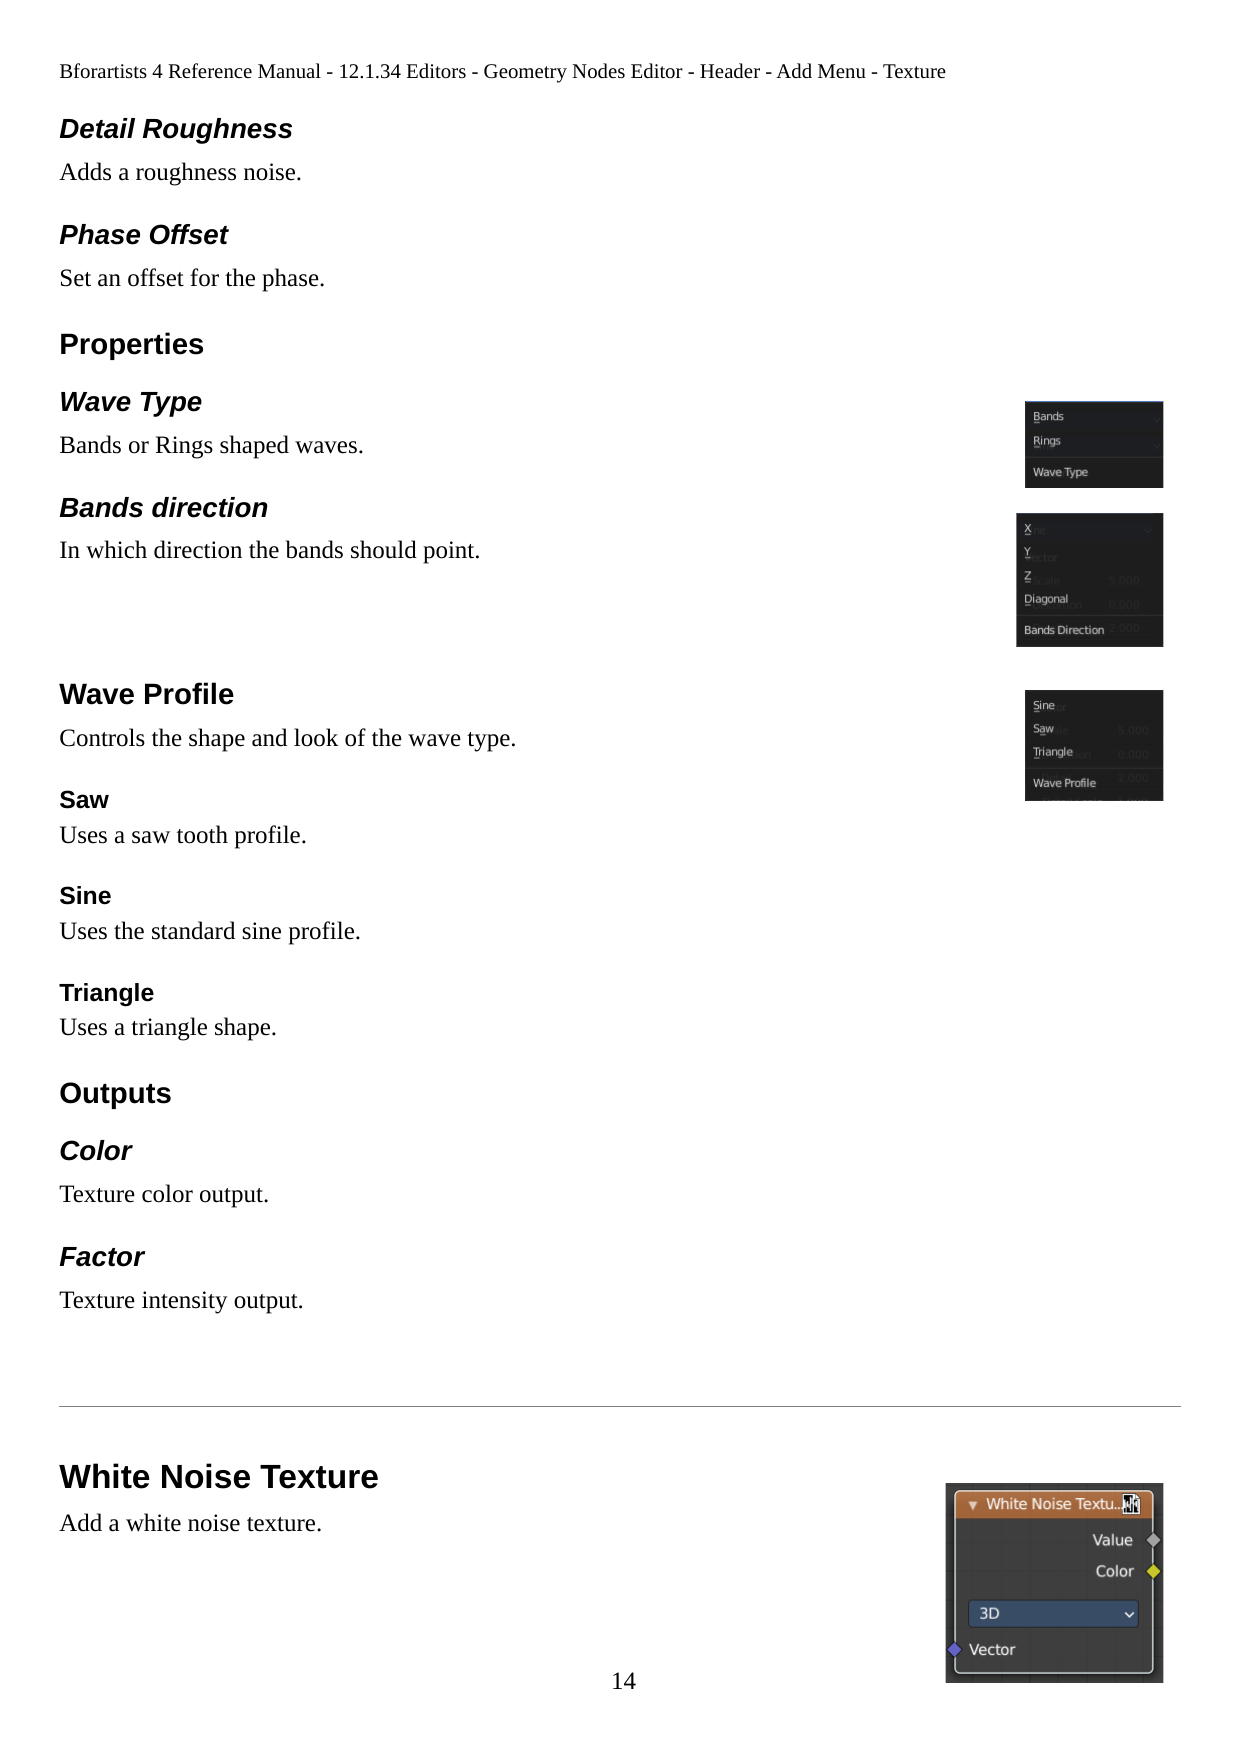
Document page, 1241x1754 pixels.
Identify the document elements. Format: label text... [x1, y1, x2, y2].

picture [1025, 690, 1164, 801]
picture [1016, 513, 1164, 647]
subtitle Wave Type [59, 385, 1181, 417]
subtitle Factor [59, 1241, 1181, 1273]
subtitle Triangle [59, 978, 1181, 1006]
subtitle Outputs [59, 1076, 1181, 1110]
text Add a white noise texture. [59, 1508, 945, 1537]
text Texture color output. [59, 1179, 1181, 1208]
subtitle Properties [59, 327, 1181, 360]
text Uses the standard sine profile. [59, 916, 1181, 945]
subtitle Sine [59, 881, 1181, 910]
text Controls the shape and look of the wave type. [59, 723, 1025, 752]
subtitle Saw [59, 785, 1181, 813]
text Bands or Rings shaped waves. [59, 430, 1025, 458]
text Uses a saw tooth profile. [59, 820, 1181, 848]
subtitle Wave Profile [59, 677, 1181, 711]
text In which direction the bands should point. [59, 536, 1016, 564]
picture [1025, 401, 1164, 488]
text Uses a triangle shape. [59, 1012, 1181, 1041]
text Set an offset for the phase. [59, 263, 1181, 292]
subtitle White Noise Texture [59, 1457, 1181, 1495]
text Adds a roughness noise. [59, 157, 1181, 186]
picture [945, 1483, 1164, 1683]
subtitle Color [59, 1135, 1181, 1167]
subtitle Phase Offset [59, 218, 1181, 250]
subtitle Detail Roughness [59, 113, 1181, 144]
subtitle Bands direction [59, 491, 1181, 523]
text Texture intensity output. [59, 1285, 1181, 1314]
